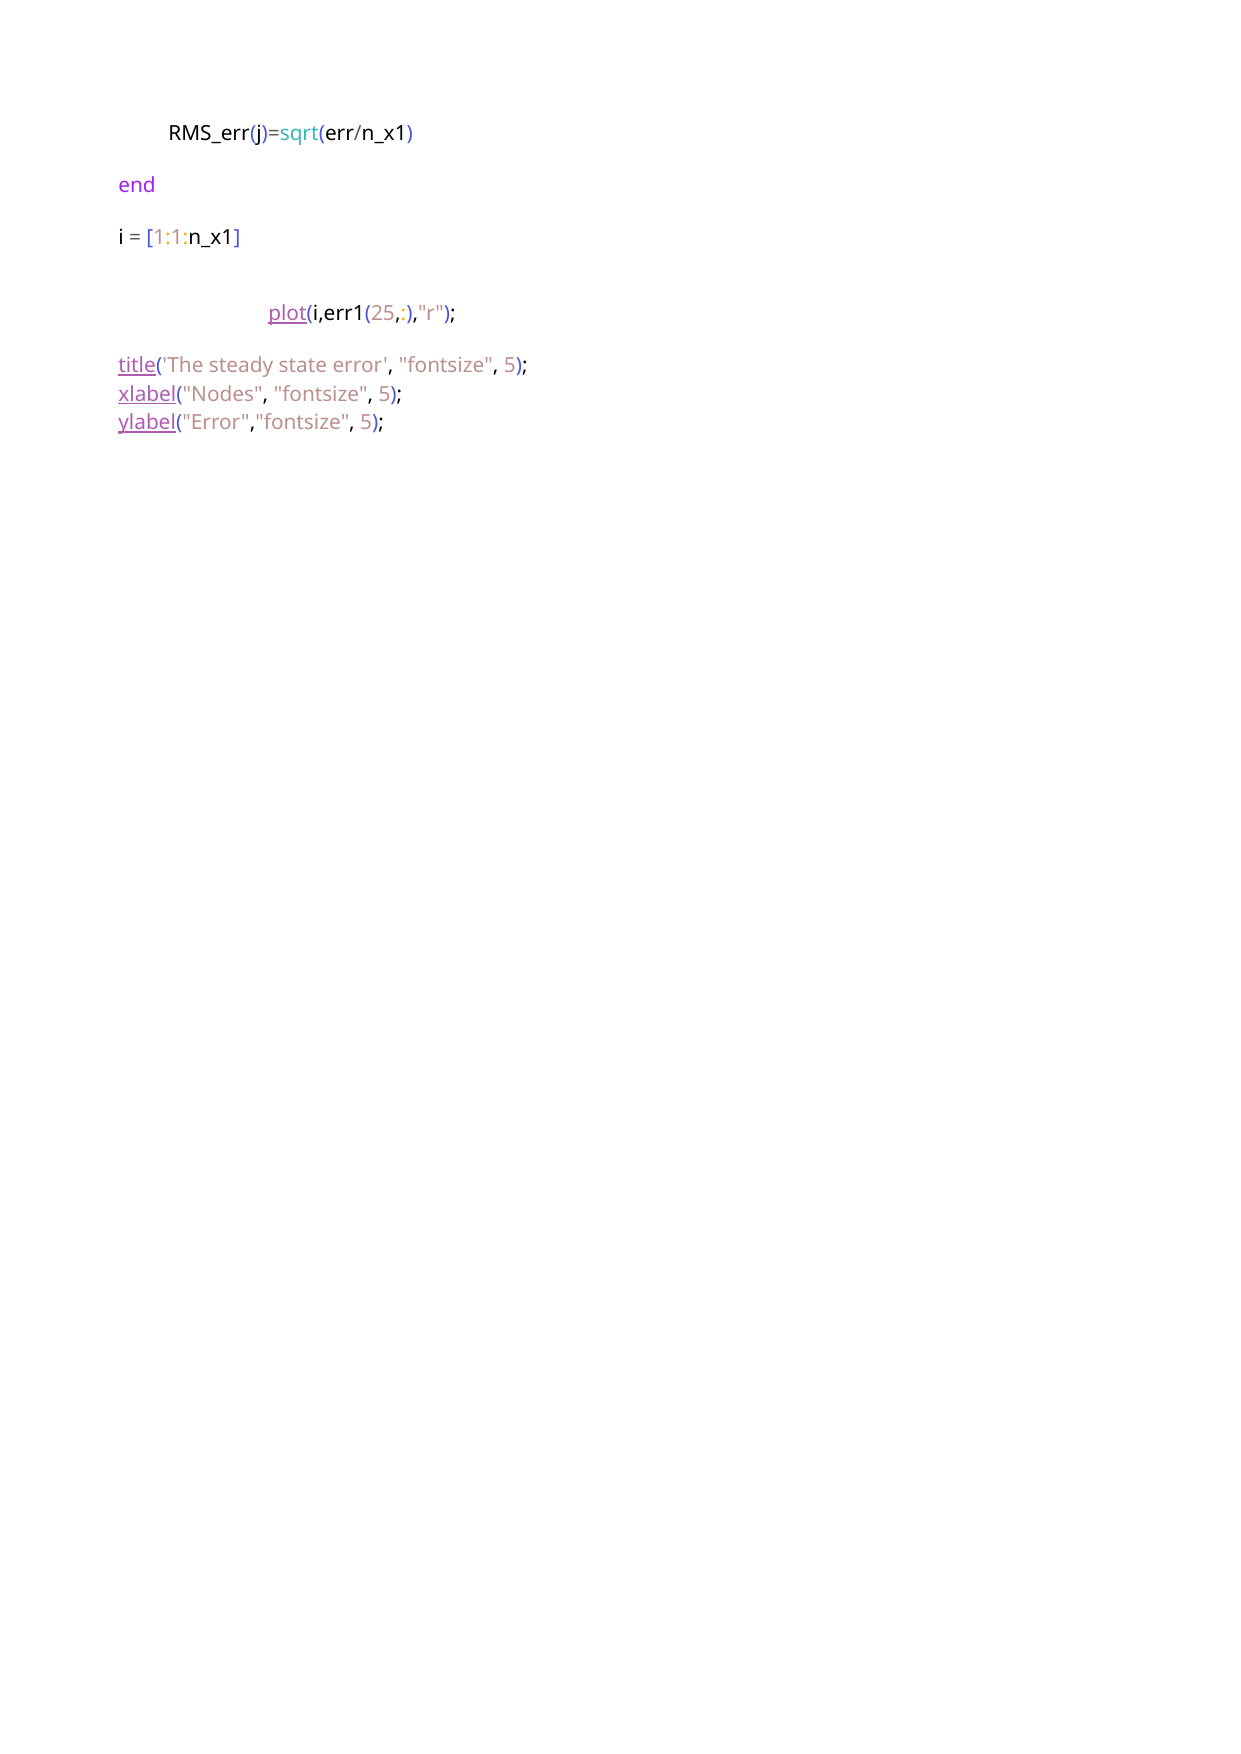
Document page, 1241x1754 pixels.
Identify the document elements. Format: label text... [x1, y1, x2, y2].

text xlabel("Nodes", "fontsize", 5); [118, 379, 1122, 407]
text end [118, 170, 1122, 199]
text RMS_err(j)=sqrt(err/n_x1) [118, 118, 1122, 147]
text i = [1:1:n_x1] [118, 222, 1122, 251]
text plot(i,err1(25,:),"r"); [118, 298, 1122, 327]
text ylabel("Error","fontsize", 5); [118, 407, 1122, 436]
text title('The steady state error', "fontsize", 5); [118, 350, 1122, 379]
